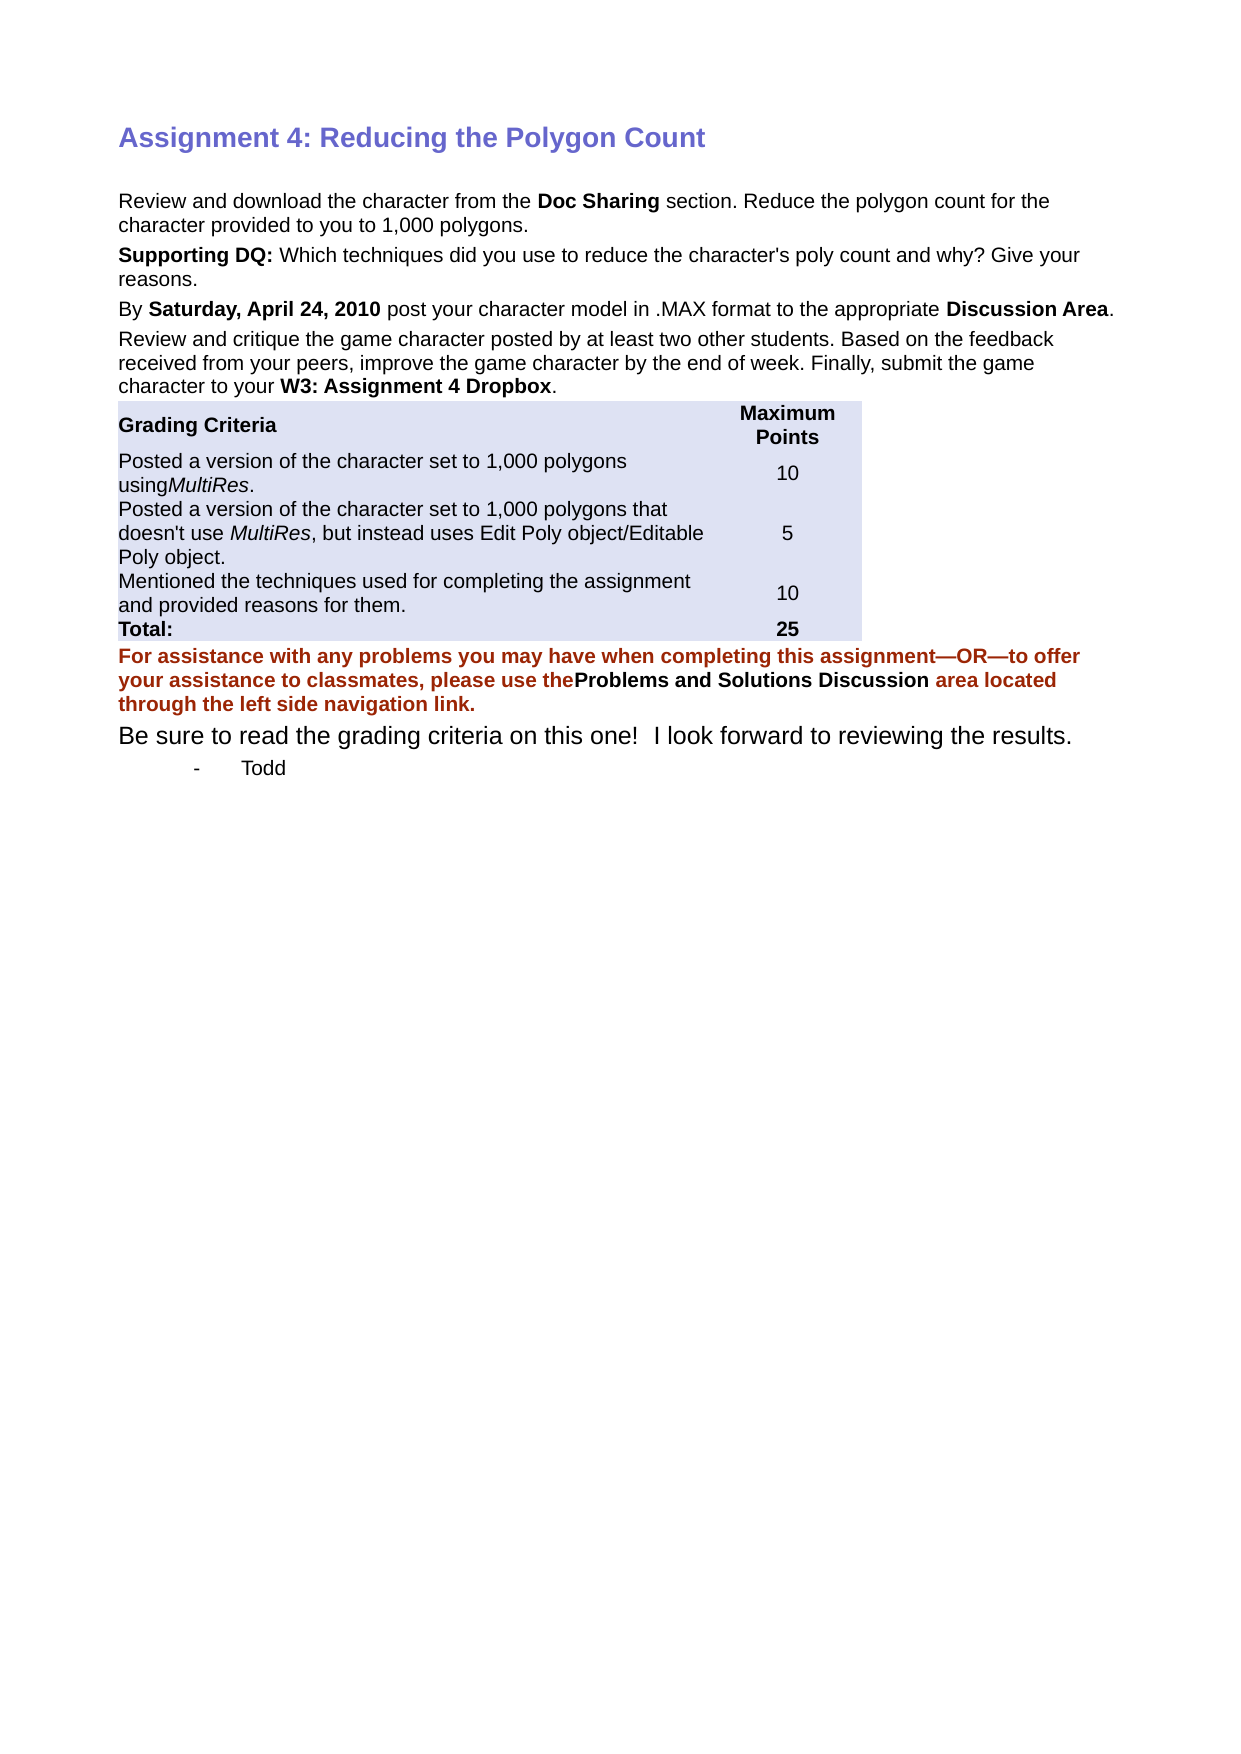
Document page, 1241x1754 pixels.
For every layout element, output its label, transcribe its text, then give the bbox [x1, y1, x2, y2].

table_cell Mentioned the techniques used for completing the assignment and provided reasons for them. [118, 569, 713, 617]
table_cell Total: [118, 617, 713, 641]
text - Todd [193, 756, 1122, 780]
table_header Grading Criteria [118, 401, 713, 449]
table_cell Posted a version of the character set to 1,000 polygons usingMultiRes. [118, 449, 713, 497]
table_header Maximum Points [713, 401, 862, 449]
table_cell 10 [713, 449, 862, 497]
text For assistance with any problems you may have when completing this assignment—OR—to offer your assistance to classmates, please use theProblems and Solutions Discussion area located through the left side navigation link. [118, 644, 1122, 716]
text By Saturday, April 24, 2010 post your character model in .MAX format to the appropriate Discussion Area. [118, 297, 1122, 321]
text Assignment 4: Reducing the Polygon Count [118, 121, 1122, 153]
text Review and critique the game character posted by at least two other students. Based on the feedback received from your peers, improve the game character by the end of week. Finally, submit the game character to your W3: Assignment 4 Dropbox. [118, 326, 1122, 398]
table_cell 10 [713, 569, 862, 617]
text Review and download the character from the Doc Sharing section. Reduce the polygon count for the character provided to you to 1,000 polygons. [118, 189, 1122, 237]
table_cell 5 [713, 497, 862, 569]
table_cell Posted a version of the character set to 1,000 polygons that doesn't use MultiRes, but instead uses Edit Poly object/Editable Poly object. [118, 497, 713, 569]
table_cell 25 [713, 617, 862, 641]
text Supporting DQ: Which techniques did you use to reduce the character's poly count and why? Give your reasons. [118, 243, 1122, 291]
text Be sure to read the grading criteria on this one! I look forward to reviewing the results. [118, 721, 1122, 750]
